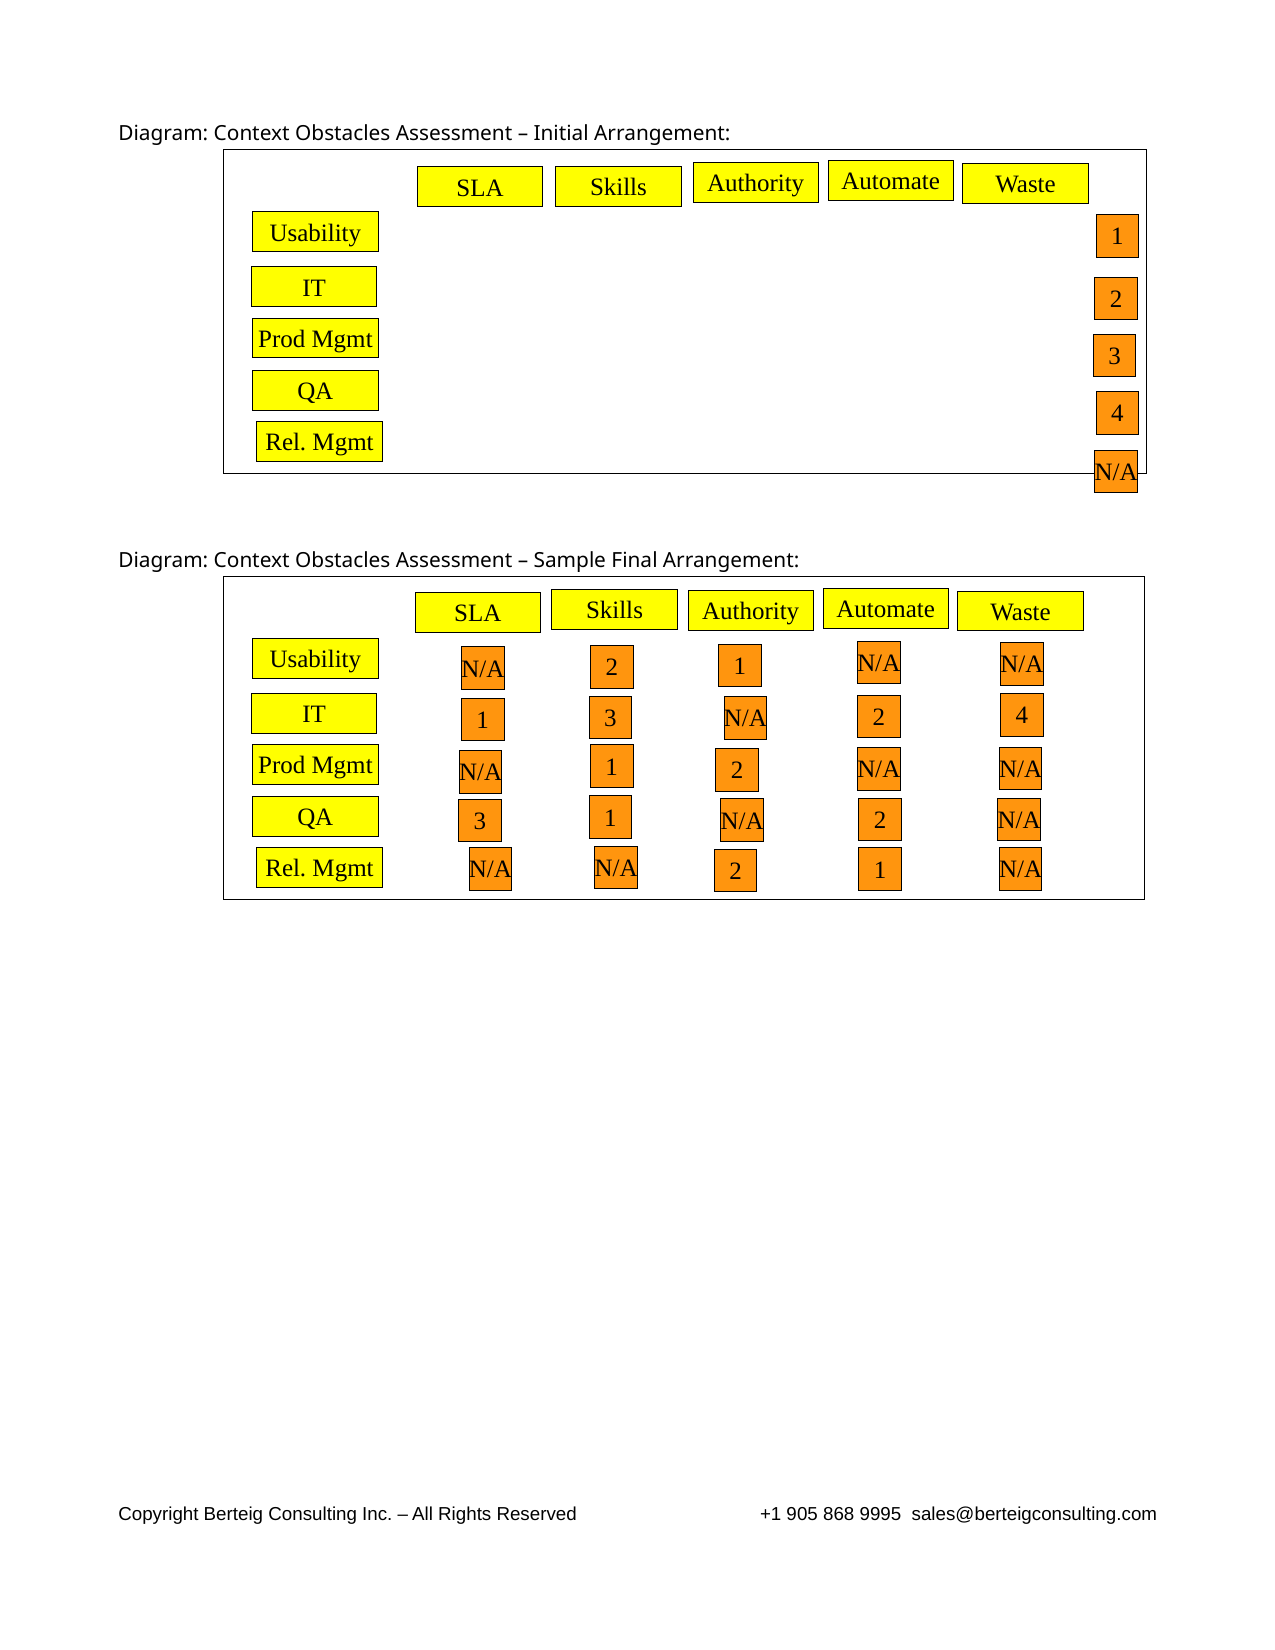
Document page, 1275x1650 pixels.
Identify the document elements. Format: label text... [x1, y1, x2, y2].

text Diagram: Context Obstacles Assessment – Sample Final Arrangement: [118, 545, 1157, 573]
text Diagram: Context Obstacles Assessment – Initial Arrangement: [118, 118, 1157, 147]
